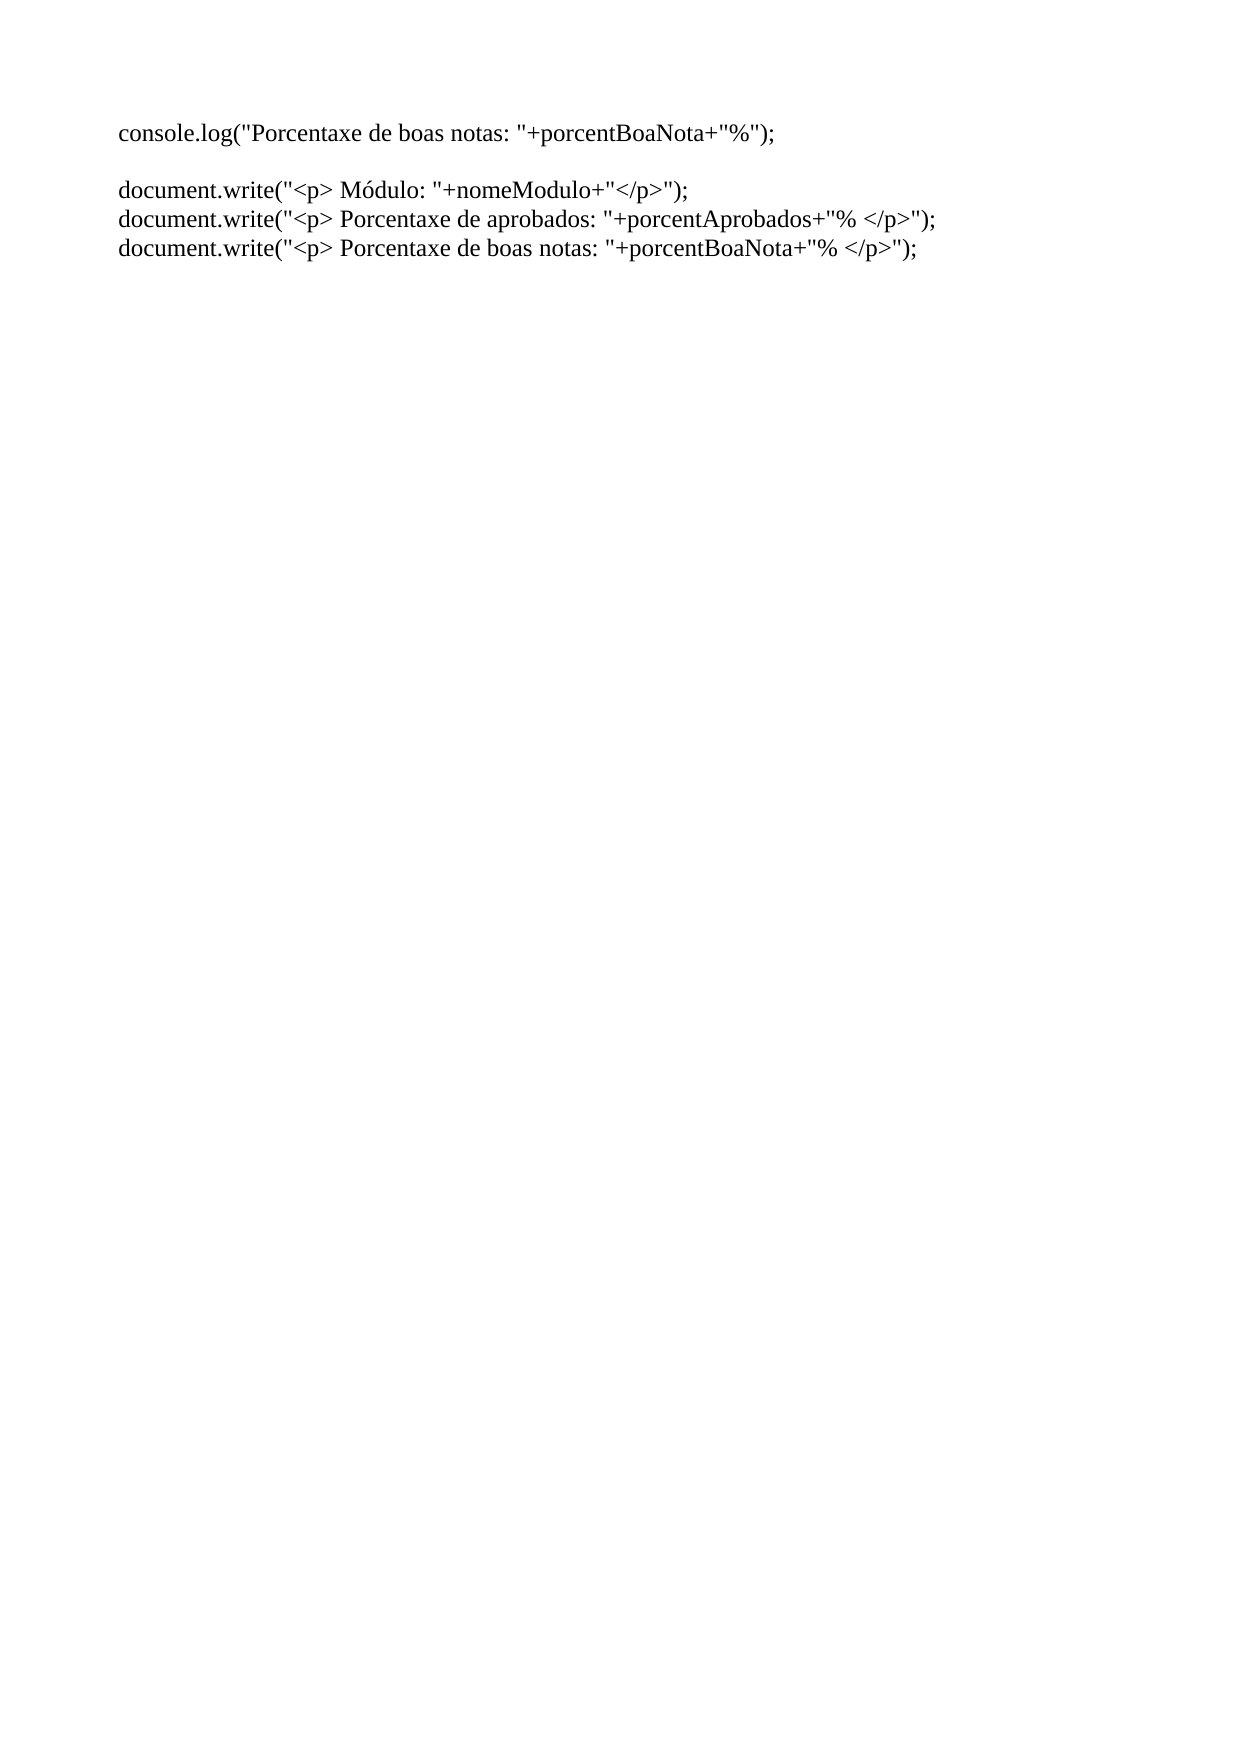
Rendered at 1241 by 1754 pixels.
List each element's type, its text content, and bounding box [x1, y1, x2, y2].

text console.log("Porcentaxe de boas notas: "+porcentBoaNota+"%"); document.write("<p> Módulo: "+nomeModulo+"</p>"); document.write("<p> Porcentaxe de aprobados: "+porcentAprobados+"% </p>"); document.write("<p> Porcentaxe de boas notas: "+porcentBoaNota+"% </p>"); [118, 118, 1122, 262]
